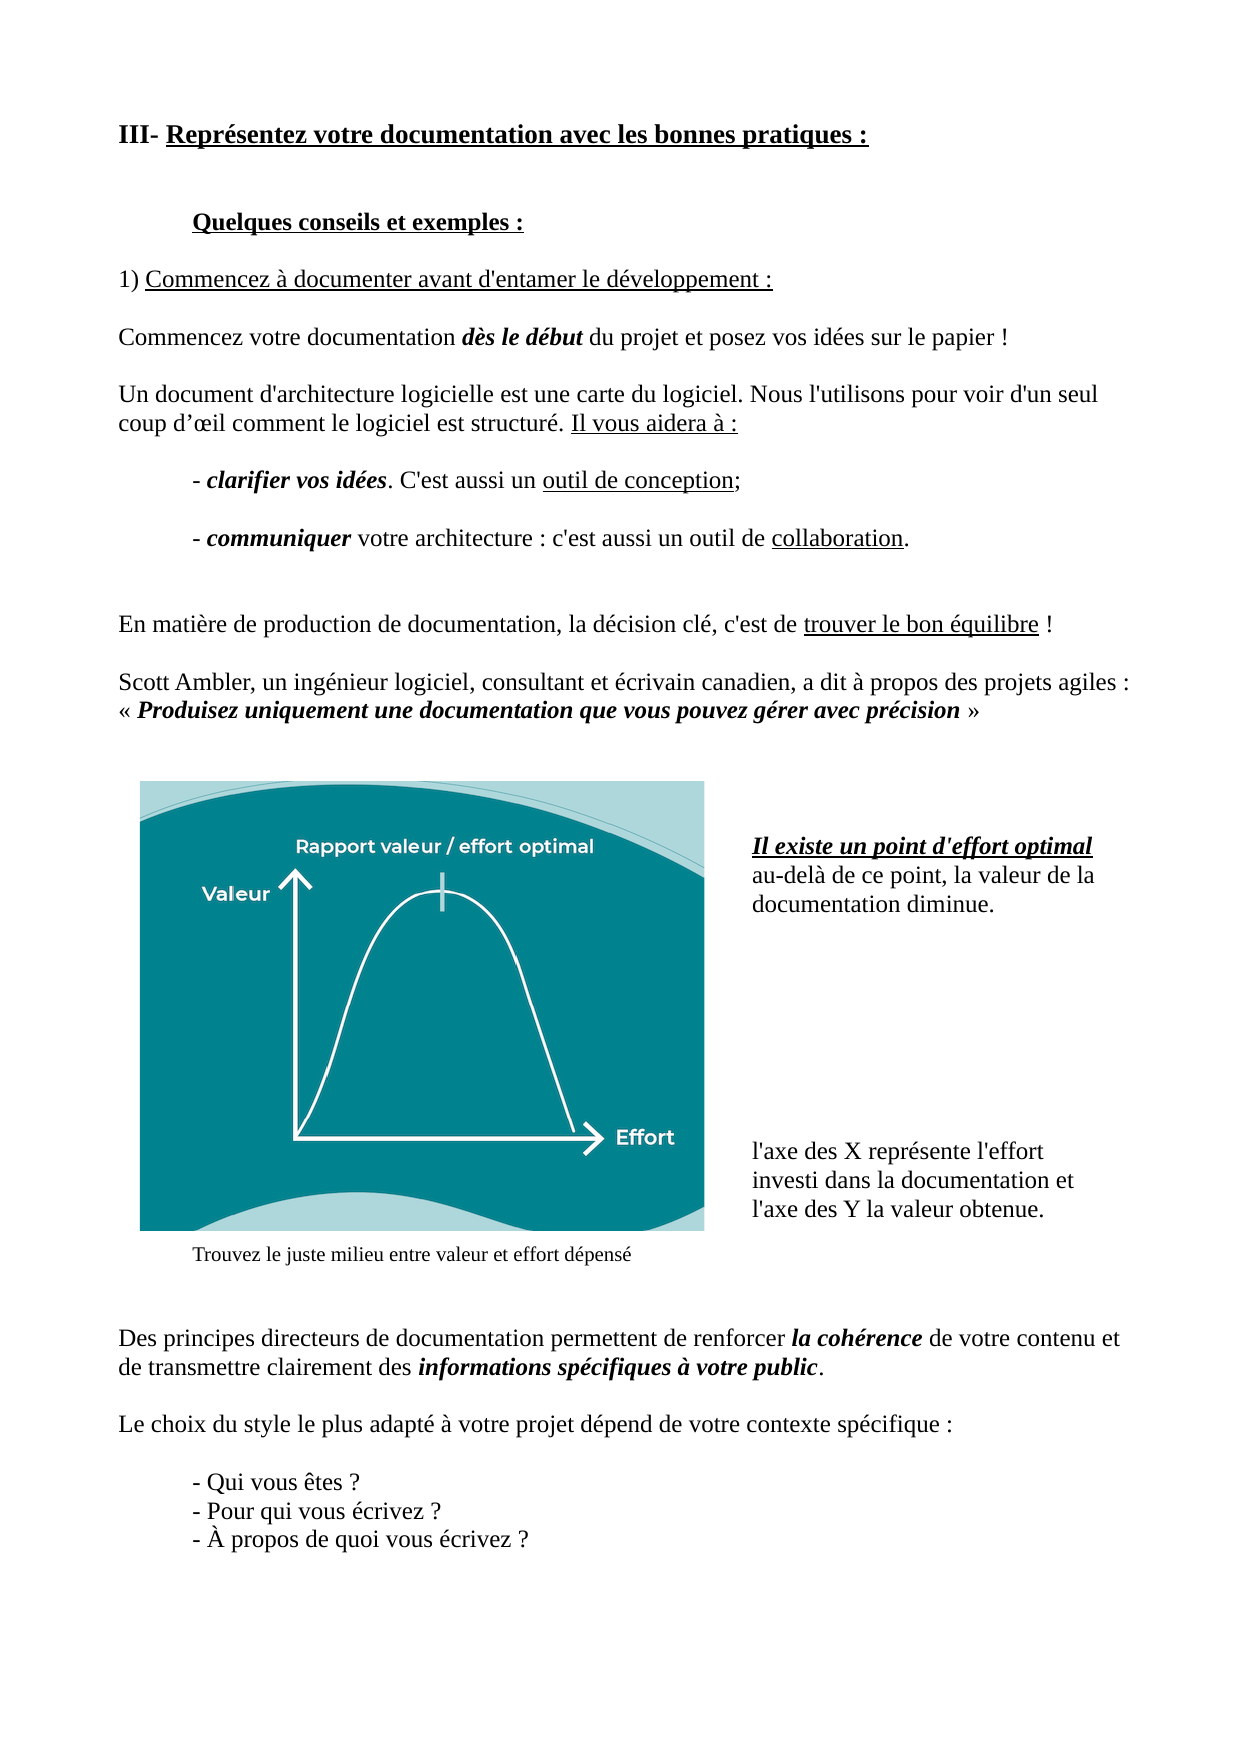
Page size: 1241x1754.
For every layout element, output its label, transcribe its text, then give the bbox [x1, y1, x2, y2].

text - clarifier vos idées. C'est aussi un outil de conception; [118, 466, 1141, 494]
text - Qui vous êtes ? [118, 1467, 1141, 1496]
text - Pour qui vous écrivez ? [118, 1496, 1141, 1524]
text Un document d'architecture logicielle est une carte du logiciel. Nous l'utilisons pour voir d'un seul coup d’œil comment le logiciel est structuré. Il vous aidera à : [118, 379, 1141, 437]
text Des principes directeurs de documentation permettent de renforcer la cohérence de votre contenu et de transmettre clairement des informations spécifiques à votre public. [118, 1323, 1141, 1381]
text Trouvez le juste milieu entre valeur et effort dépensé [118, 1242, 1141, 1266]
text Scott Ambler, un ingénieur logiciel, consultant et écrivain canadien, a dit à propos des projets agiles : « Produisez uniquement une documentation que vous pouvez gérer avec précision » [118, 667, 1141, 724]
text III- Représentez votre documentation avec les bonnes pratiques : [118, 118, 1141, 149]
text - À propos de quoi vous écrivez ? [118, 1524, 1141, 1553]
text Quelques conseils et exemples : [118, 207, 1141, 236]
text En matière de production de documentation, la décision clé, c'est de trouver le bon équilibre ! [118, 609, 1141, 638]
text l'axe des X représente l'effort investi dans la documentation et l'axe des Y la valeur obtenue. [752, 1136, 1111, 1222]
text Il existe un point d'effort optimal au-delà de ce point, la valeur de la documentation diminue. [752, 831, 1111, 917]
text Le choix du style le plus adapté à votre projet dépend de votre contexte spécifique : [118, 1409, 1141, 1438]
text Commencez votre documentation dès le début du projet et posez vos idées sur le papier ! [118, 322, 1141, 351]
text - communiquer votre architecture : c'est aussi un outil de collaboration. [118, 523, 1141, 552]
text 1) Commencez à documenter avant d'entamer le développement : [118, 264, 1141, 293]
picture [139, 781, 705, 1231]
